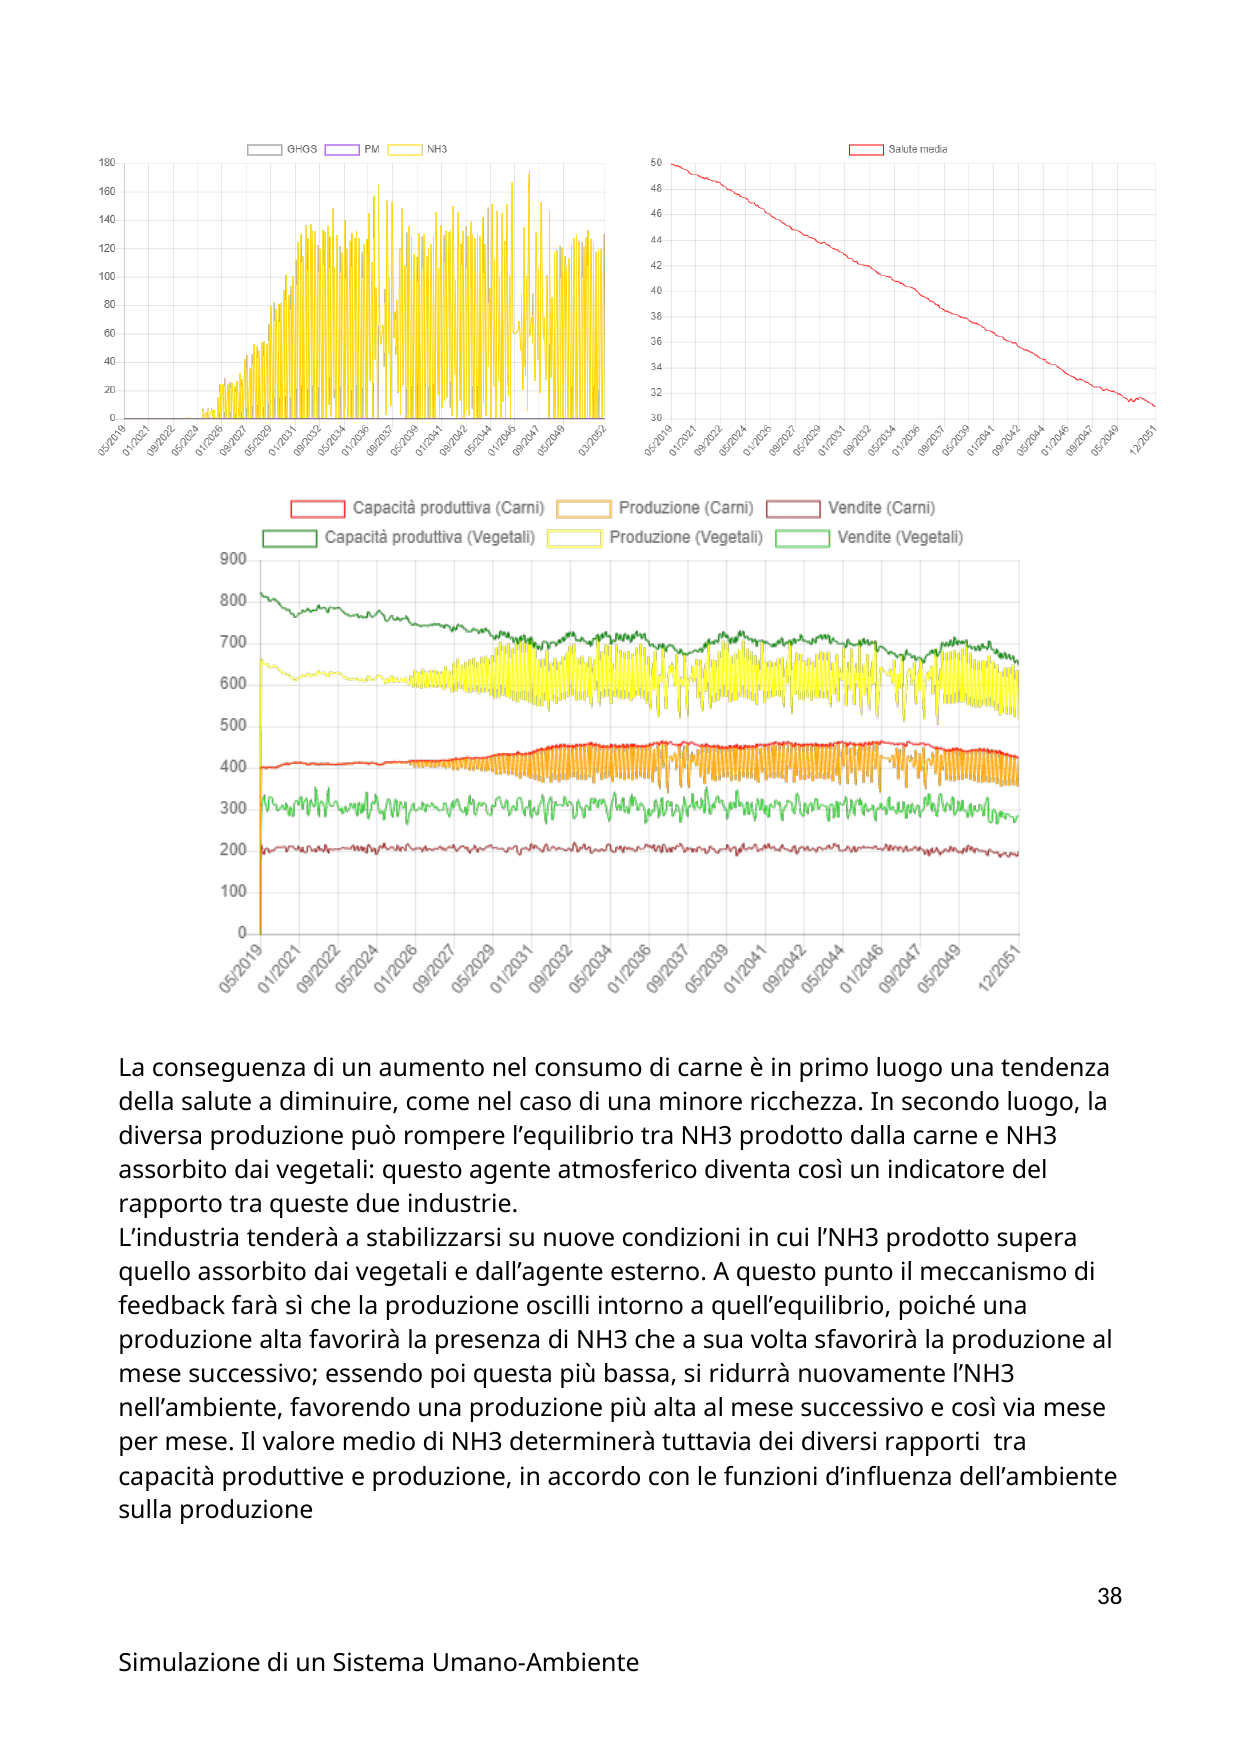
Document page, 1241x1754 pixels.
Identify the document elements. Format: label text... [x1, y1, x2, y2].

picture [212, 488, 1028, 1016]
text L’industria tenderà a stabilizzarsi su nuove condizioni in cui l’NH3 prodotto supera quello assorbito dai vegetali e dall’agente esterno. A questo punto il meccanismo di feedback farà sì che la produzione oscilli intorno a quell’equilibrio, poiché una produzione alta favorirà la presenza di NH3 che a sua volta sfavorirà la produzione al mese successivo; essendo poi questa più bassa, si ridurrà nuovamente l’NH3 nell’ambiente, favorendo una produzione più alta al mese successivo e così via mese per mese. Il valore medio di NH3 determinerà tuttavia dei diversi rapporti tra capacità produttive e produzione, in accordo con le funzioni d’influenza dell’ambiente sulla produzione [118, 1220, 1122, 1526]
picture [644, 136, 1161, 470]
picture [93, 136, 610, 470]
text La conseguenza di un aumento nel consumo di carne è in primo luogo una tendenza della salute a diminuire, come nel caso di una minore ricchezza. In secondo luogo, la diversa produzione può rompere l’equilibrio tra NH3 prodotto dalla carne e NH3 assorbito dai vegetali: questo agente atmosferico diventa così un indicatore del rapporto tra queste due industrie. [118, 1049, 1122, 1220]
